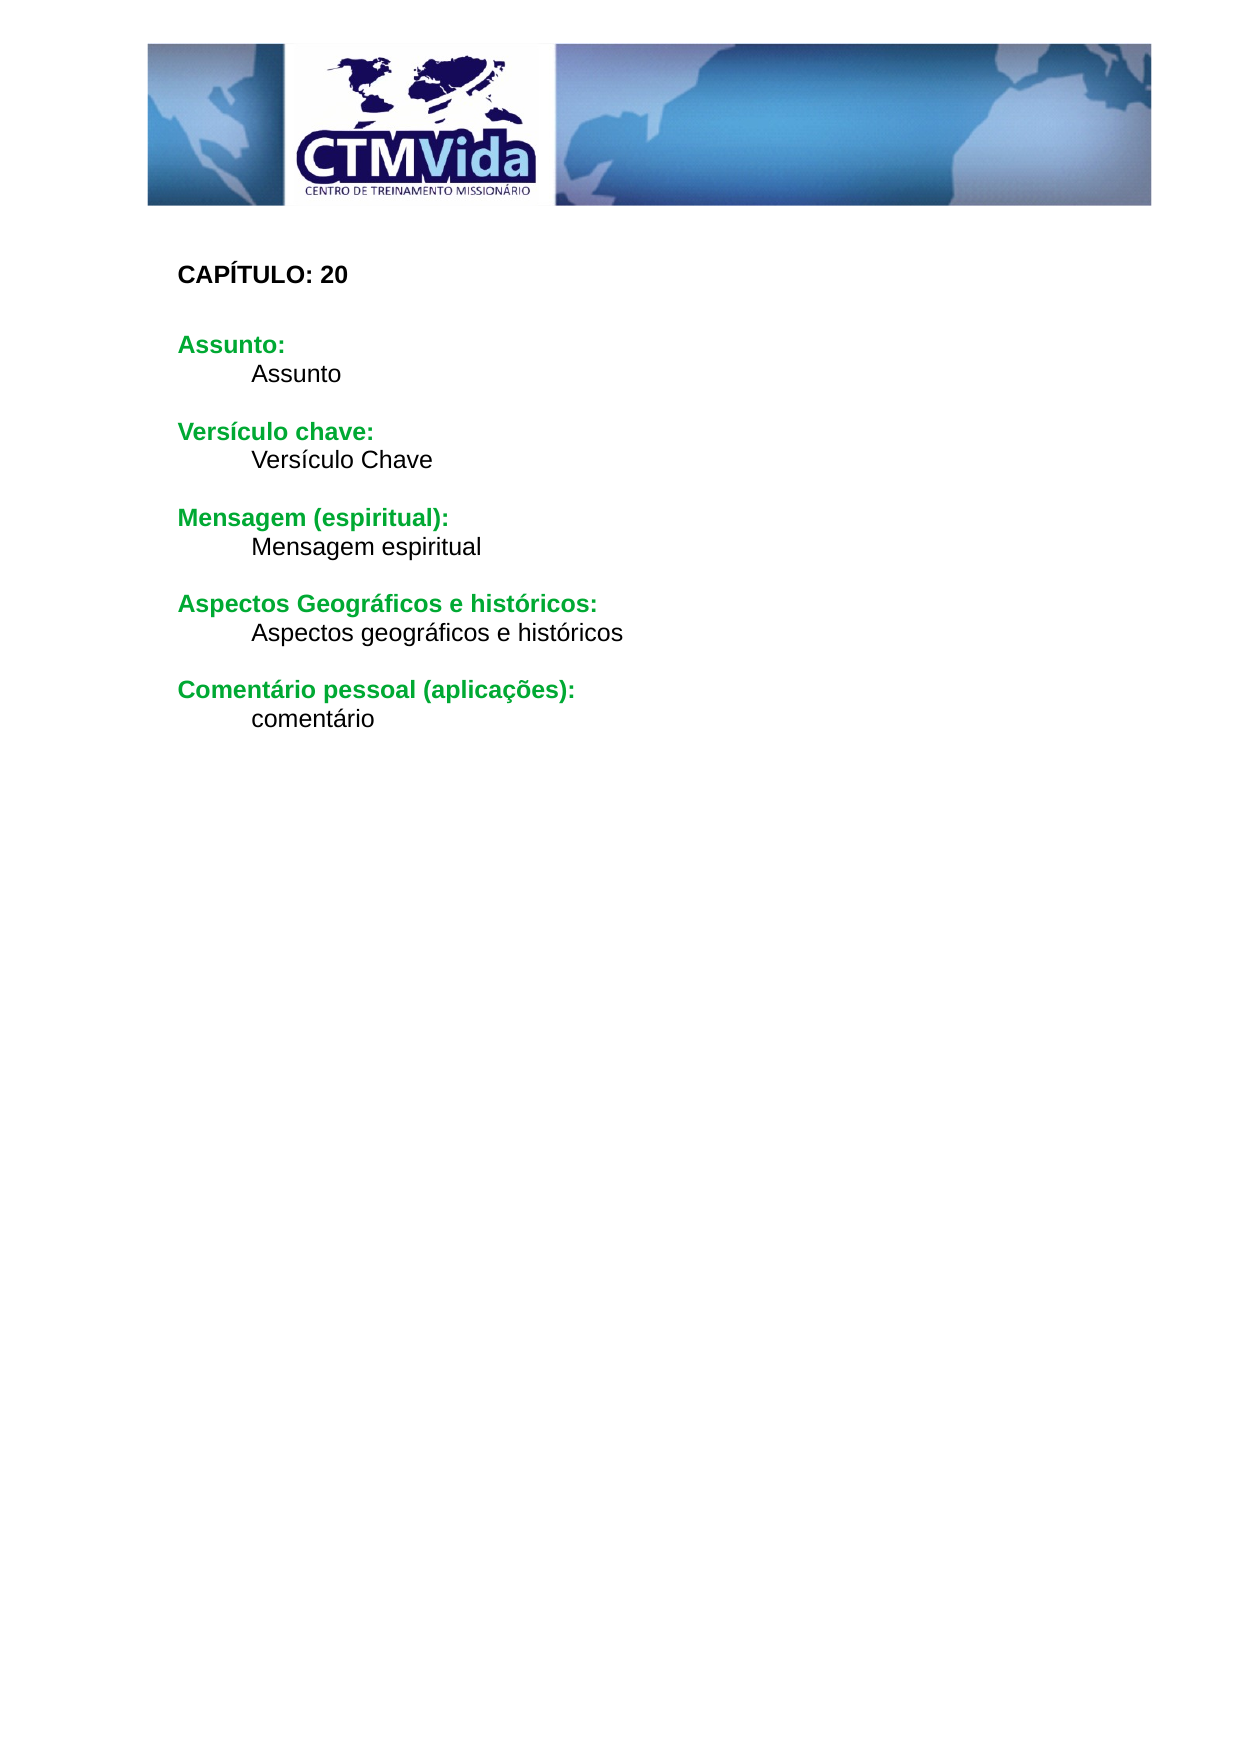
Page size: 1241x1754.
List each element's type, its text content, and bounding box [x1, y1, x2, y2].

text Aspectos geográficos e históricos [177, 618, 1122, 647]
text Assunto: [177, 330, 1122, 359]
subtitle Capítulo: 20 [177, 260, 1122, 289]
text Mensagem (espiritual): [177, 503, 1122, 532]
text Assunto [177, 359, 1122, 388]
text Comentário pessoal (aplicações): [177, 675, 1122, 704]
text Versículo chave: [177, 417, 1122, 445]
text Mensagem espiritual [177, 532, 1122, 560]
picture [147, 43, 1152, 206]
text Aspectos Geográficos e históricos: [177, 589, 1122, 618]
text comentário [177, 704, 1122, 733]
text Versículo Chave [177, 445, 1122, 474]
